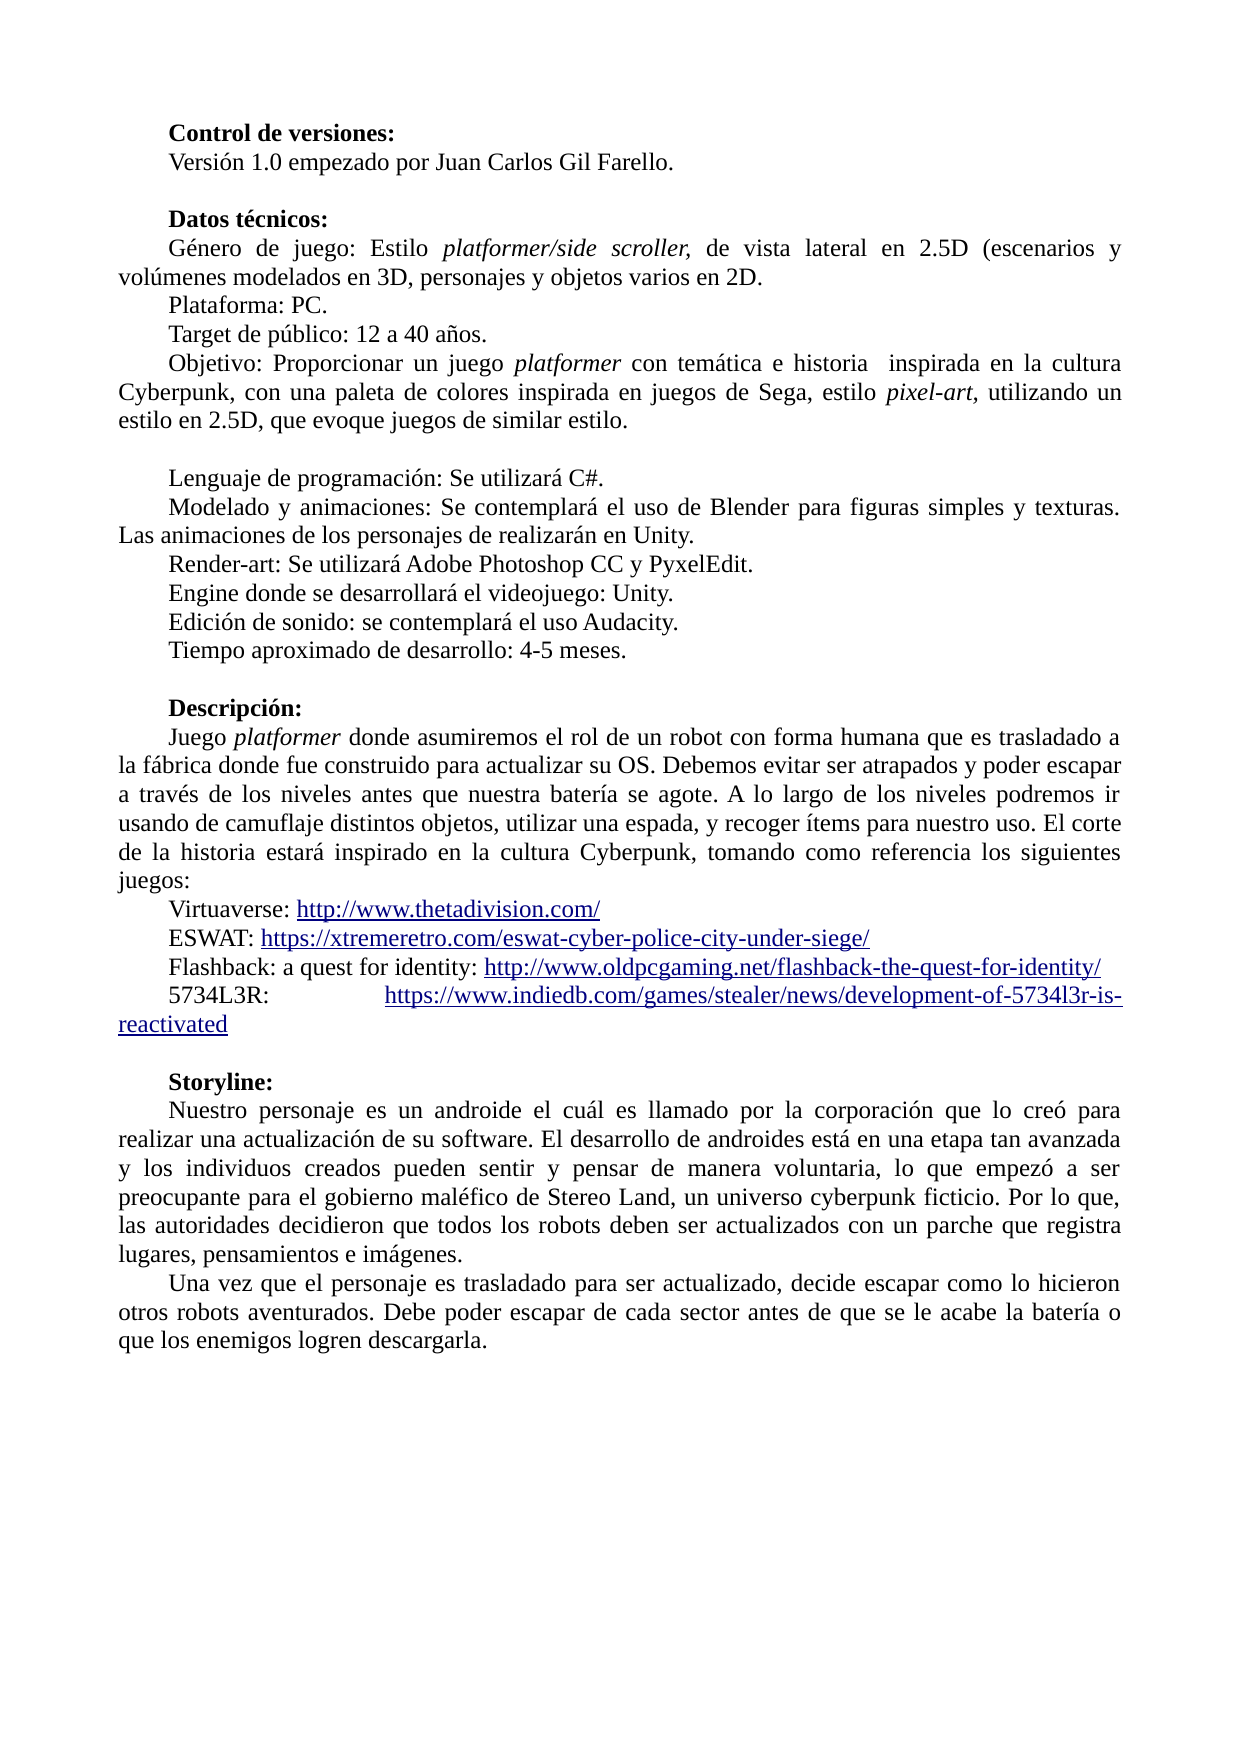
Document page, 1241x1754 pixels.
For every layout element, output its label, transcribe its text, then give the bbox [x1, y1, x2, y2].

text Engine donde se desarrollará el videojuego: Unity. [118, 578, 1122, 607]
text Edición de sonido: se contemplará el uso Audacity. [118, 607, 1122, 636]
text Juego platformer donde asumiremos el rol de un robot con forma humana que es trasladado a la fábrica donde fue construido para actualizar su OS. Debemos evitar ser atrapados y poder escapar a través de los niveles antes que nuestra batería se agote. A lo largo de los niveles podremos ir usando de camuflaje distintos objetos, utilizar una espada, y recoger ítems para nuestro uso. El corte de la historia estará inspirado en la cultura Cyberpunk, tomando como referencia los siguientes juegos: [118, 722, 1122, 894]
text Lenguaje de programación: Se utilizará C#. [118, 463, 1122, 492]
text Render-art: Se utilizará Adobe Photoshop CC y PyxelEdit. [118, 549, 1122, 578]
text Flashback: a quest for identity: http://www.oldpcgaming.net/flashback-the-quest-for-identity/ [118, 952, 1122, 981]
text Storyline: [118, 1067, 1122, 1096]
text Nuestro personaje es un androide el cuál es llamado por la corporación que lo creó para realizar una actualización de su software. El desarrollo de androides está en una etapa tan avanzada y los individuos creados pueden sentir y pensar de manera voluntaria, lo que empezó a ser preocupante para el gobierno maléfico de Stereo Land, un universo cyberpunk ficticio. Por lo que, las autoridades decidieron que todos los robots deben ser actualizados con un parche que registra lugares, pensamientos e imágenes. [118, 1096, 1122, 1268]
text Virtuaverse: http://www.thetadivision.com/ [118, 894, 1122, 923]
text Una vez que el personaje es trasladado para ser actualizado, decide escapar como lo hicieron otros robots aventurados. Debe poder escapar de cada sector antes de que se le acabe la batería o que los enemigos logren descargarla. [118, 1268, 1122, 1354]
text Tiempo aproximado de desarrollo: 4-5 meses. [118, 636, 1122, 664]
text Plataforma: PC. [118, 291, 1122, 319]
text Target de público: 12 a 40 años. [118, 319, 1122, 348]
text 5734L3R: https://www.indiedb.com/games/stealer/news/development-of-5734l3r-is-reactivated [118, 981, 1122, 1038]
text Datos técnicos: [118, 204, 1122, 233]
text Descripción: [118, 693, 1122, 722]
text Modelado y animaciones: Se contemplará el uso de Blender para figuras simples y texturas. Las animaciones de los personajes de realizarán en Unity. [118, 492, 1122, 549]
text Objetivo: Proporcionar un juego platformer con temática e historia inspirada en la cultura Cyberpunk, con una paleta de colores inspirada en juegos de Sega, estilo pixel-art, utilizando un estilo en 2.5D, que evoque juegos de similar estilo. [118, 348, 1122, 434]
text Control de versiones: [118, 118, 1122, 147]
text Versión 1.0 empezado por Juan Carlos Gil Farello. [118, 147, 1122, 176]
text Género de juego: Estilo platformer/side scroller, de vista lateral en 2.5D (escenarios y volúmenes modelados en 3D, personajes y objetos varios en 2D. [118, 233, 1122, 291]
text ESWAT: https://xtremeretro.com/eswat-cyber-police-city-under-siege/ [118, 923, 1122, 952]
